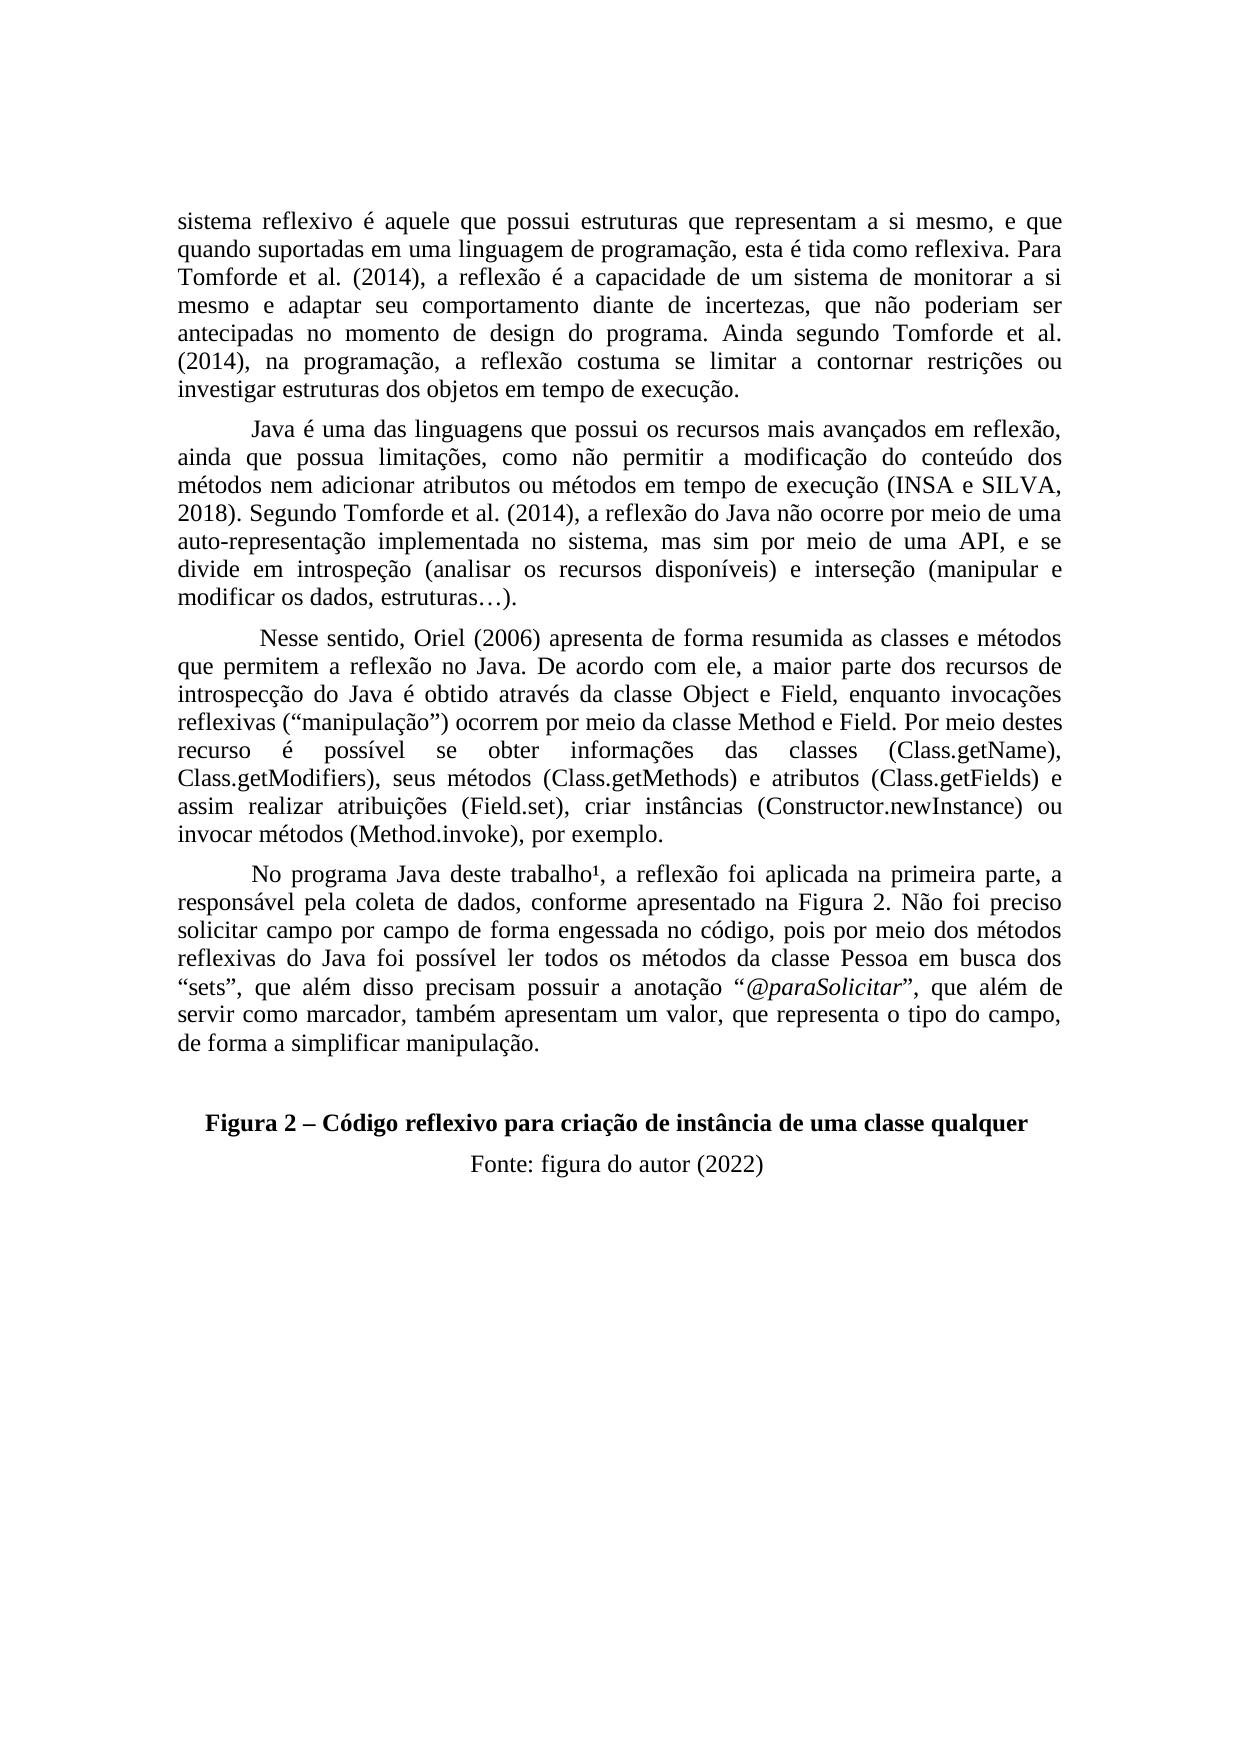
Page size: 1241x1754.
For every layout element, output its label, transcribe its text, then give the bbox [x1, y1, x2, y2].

text sistema reflexivo é aquele que possui estruturas que representam a si mesmo, e que quando suportadas em uma linguagem de programação, esta é tida como reflexiva. Para Tomforde et al. (2014), a reflexão é a capacidade de um sistema de monitorar a si mesmo e adaptar seu comportamento diante de incertezas, que não poderiam ser antecipadas no momento de design do programa. Ainda segundo Tomforde et al. (2014), na programação, a reflexão costuma se limitar a contornar restrições ou investigar estruturas dos objetos em tempo de execução. [177, 207, 1063, 403]
text Figura 2 – Código reflexivo para criação de instância de uma classe qualquer [177, 1109, 1063, 1137]
text Fonte: figura do autor (2022) [177, 1150, 1063, 1178]
text Nesse sentido, Oriel (2006) apresenta de forma resumida as classes e métodos que permitem a reflexão no Java. De acordo com ele, a maior parte dos recursos de introspecção do Java é obtido através da classe Object e Field, enquanto invocações reflexivas (“manipulação”) ocorrem por meio da classe Method e Field. Por meio destes recurso é possível se obter informações das classes (Class.getName), Class.getModifiers), seus métodos (Class.getMethods) e atributos (Class.getFields) e assim realizar atribuições (Field.set), criar instâncias (Constructor.newInstance) ou invocar métodos (Method.invoke), por exemplo. [177, 624, 1063, 848]
text Java é uma das linguagens que possui os recursos mais avançados em reflexão, ainda que possua limitações, como não permitir a modificação do conteúdo dos métodos nem adicionar atributos ou métodos em tempo de execução (INSA e SILVA, 2018). Segundo Tomforde et al. (2014), a reflexão do Java não ocorre por meio de uma auto-representação implementada no sistema, mas sim por meio de uma API, e se divide em introspeção (analisar os recursos disponíveis) e interseção (manipular e modificar os dados, estruturas…). [177, 415, 1063, 611]
text No programa Java deste trabalho¹, a reflexão foi aplicada na primeira parte, a responsável pela coleta de dados, conforme apresentado na Figura 2. Não foi preciso solicitar campo por campo de forma engessada no código, pois por meio dos métodos reflexivas do Java foi possível ler todos os métodos da classe Pessoa em busca dos “sets”, que além disso precisam possuir a anotação “@paraSolicitar”, que além de servir como marcador, também apresentam um valor, que representa o tipo do campo, de forma a simplificar manipulação. [177, 860, 1063, 1056]
